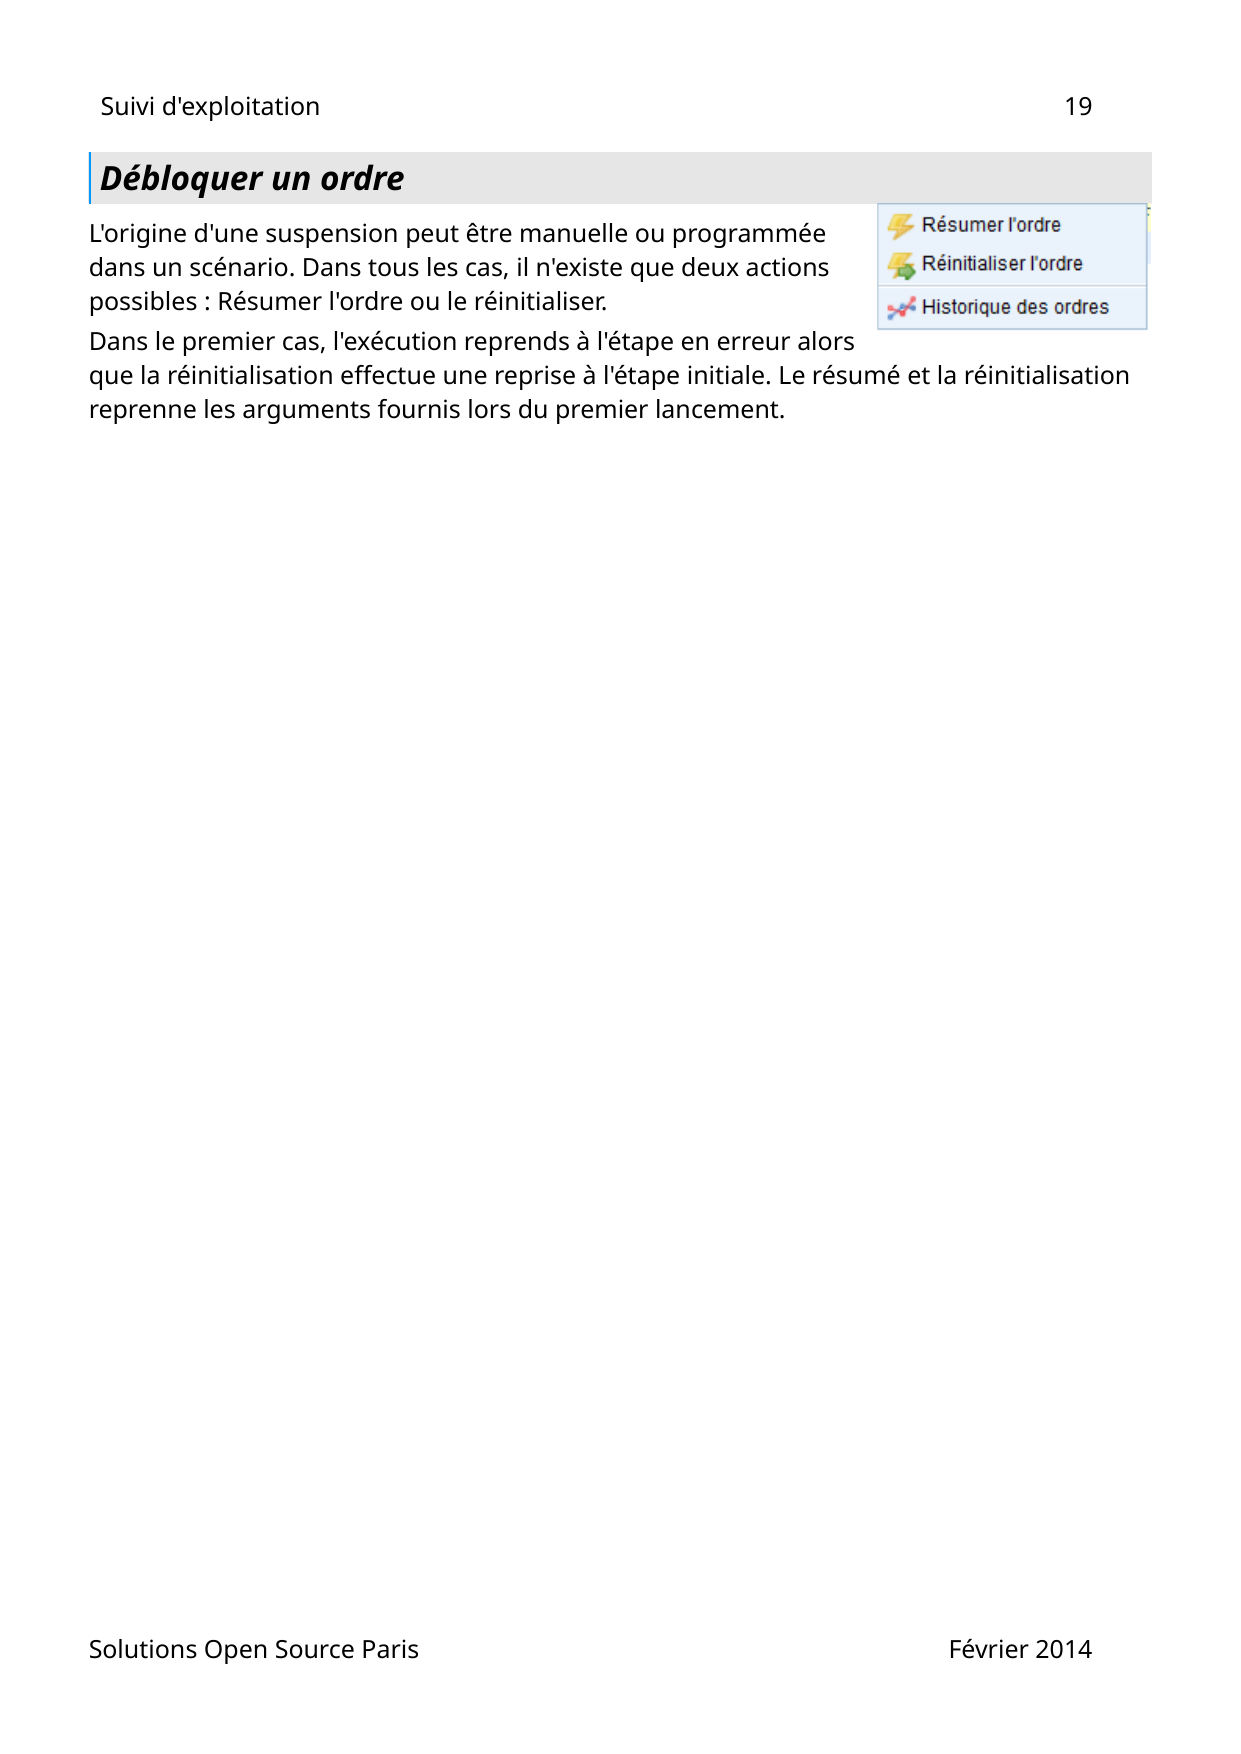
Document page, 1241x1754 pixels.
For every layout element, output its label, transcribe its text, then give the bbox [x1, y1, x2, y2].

subtitle Débloquer un ordre [91, 153, 1151, 203]
text Dans le premier cas, l'exécution reprends à l'étape en erreur alors que la réinitialisation effectue une reprise à l'étape initiale. Le résumé et la réinitialisation reprenne les arguments fournis lors du premier lancement. [88, 323, 1152, 426]
text L'origine d'une suspension peut être manuelle ou programmée dans un scénario. Dans tous les cas, il n'existe que deux actions possibles : Résumer l'ordre ou le réinitialiser. [88, 215, 877, 317]
